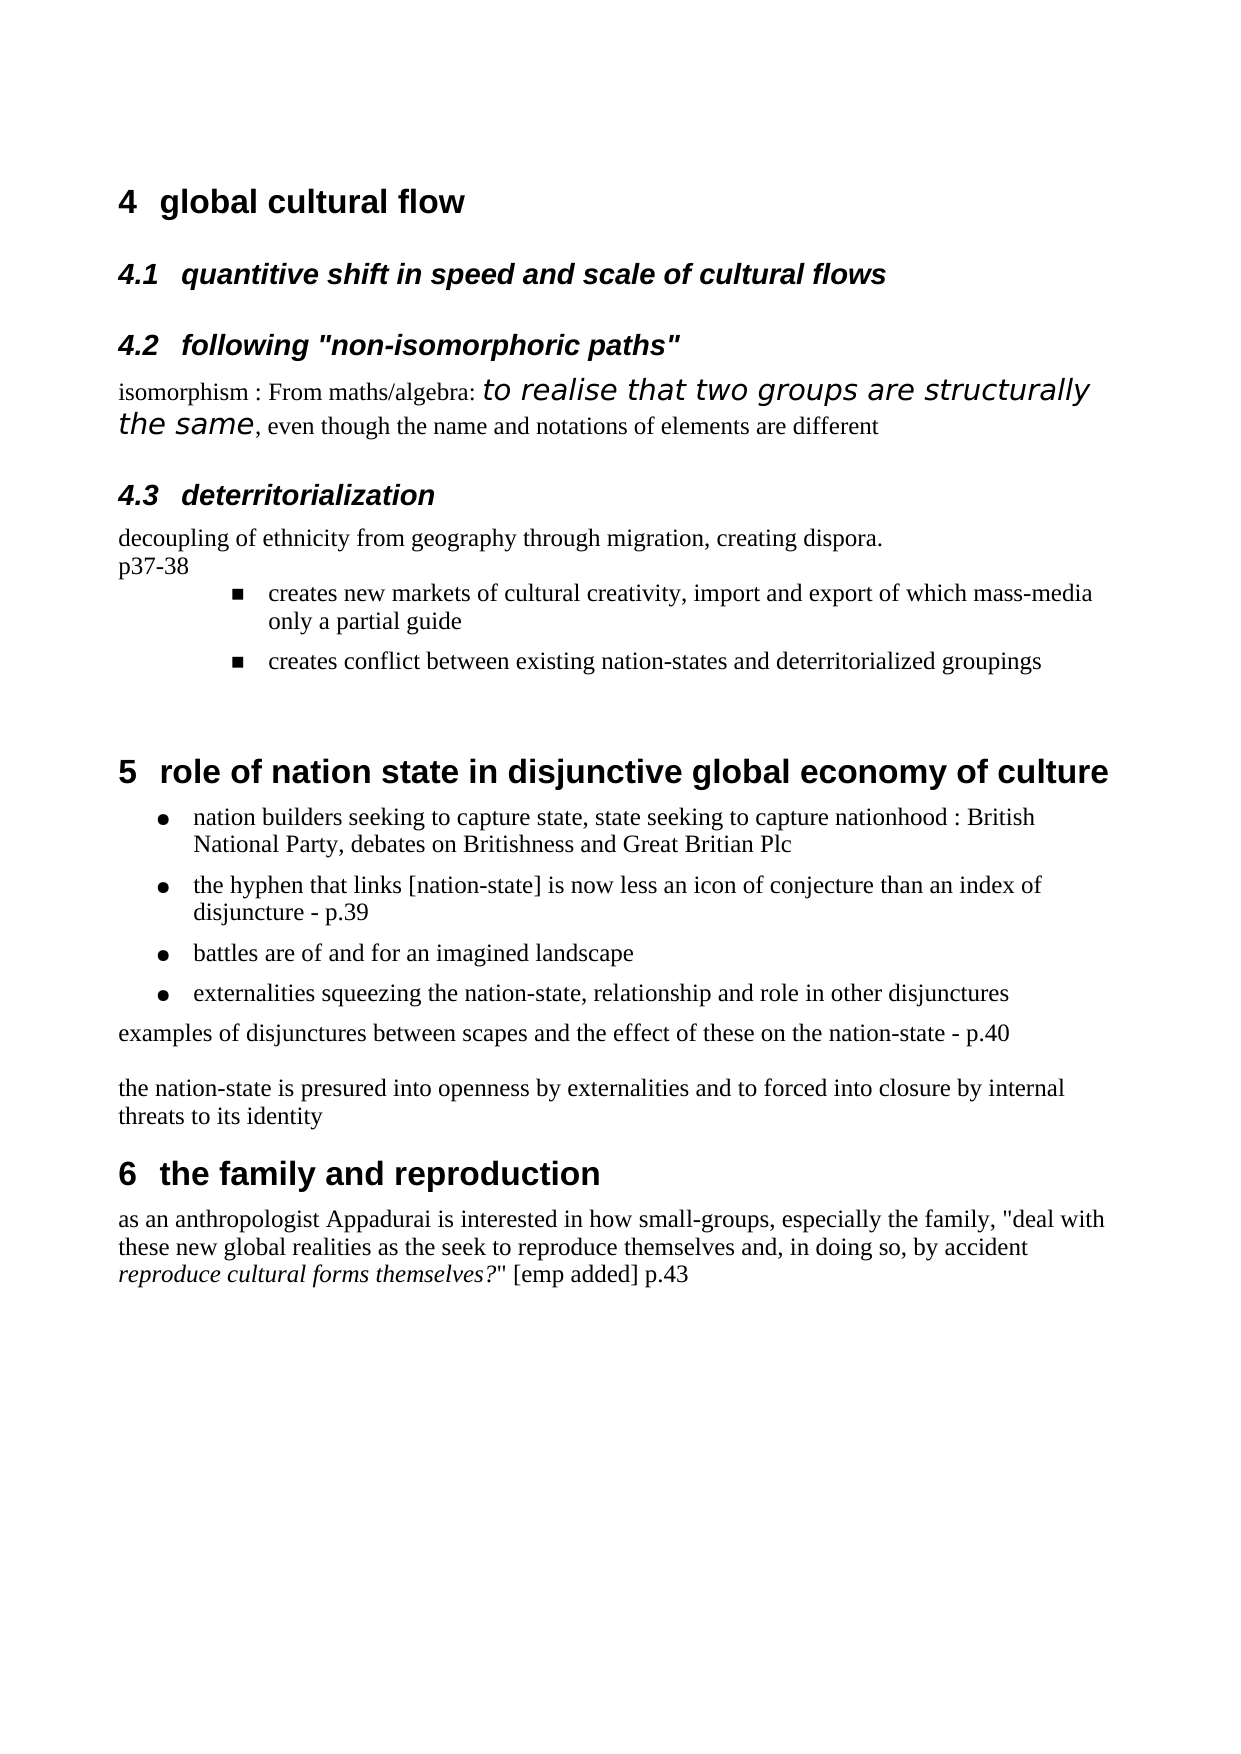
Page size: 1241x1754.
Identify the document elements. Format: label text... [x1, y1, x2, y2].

text the nation-state is presured into openness by externalities and to forced into closure by internal threats to its identity [118, 1074, 1122, 1130]
subtitle deterritorialization [118, 479, 1122, 512]
text examples of disjunctures between scapes and the effect of these on the nation-state - p.40 [118, 1019, 1122, 1047]
list creates new markets of cultural creativity, import and export of which mass-media only a partial guide [231, 579, 1122, 635]
subtitle global cultural flow [118, 183, 1122, 221]
list creates conflict between existing nation-states and deterritorialized groupings [231, 647, 1122, 675]
subtitle following "non-isomorphoric paths" [118, 328, 1122, 361]
list nation builders seeking to capture state, state seeking to capture nationhood : British National Party, debates on Britishness and Great Britian Plc [156, 803, 1122, 858]
subtitle quantitive shift in speed and scale of cultural flows [118, 258, 1122, 291]
text isomorphism : From maths/algebra: to realise that two groups are structurally the same, even though the name and notations of elements are different [118, 373, 1122, 441]
list externalities squeezing the nation-state, relationship and role in other disjunctures [156, 979, 1122, 1007]
subtitle the family and reproduction [118, 1155, 1122, 1192]
text as an anthropologist Appadurai is interested in how small-groups, especially the family, "deal with these new global realities as the seek to reproduce themselves and, in doing so, by accident reproduce cultural forms themselves?" [emp added] p.43 [118, 1205, 1122, 1288]
list battles are of and for an imagined landscape [156, 939, 1122, 966]
text p37-38 [118, 552, 1122, 579]
text decoupling of ethnicity from geography through migration, creating dispora. [118, 524, 1122, 552]
subtitle role of nation state in disjunctive global economy of culture [118, 753, 1122, 790]
list the hyphen that links [nation-state] is now less an icon of conjecture than an index of disjuncture - p.39 [156, 871, 1122, 926]
